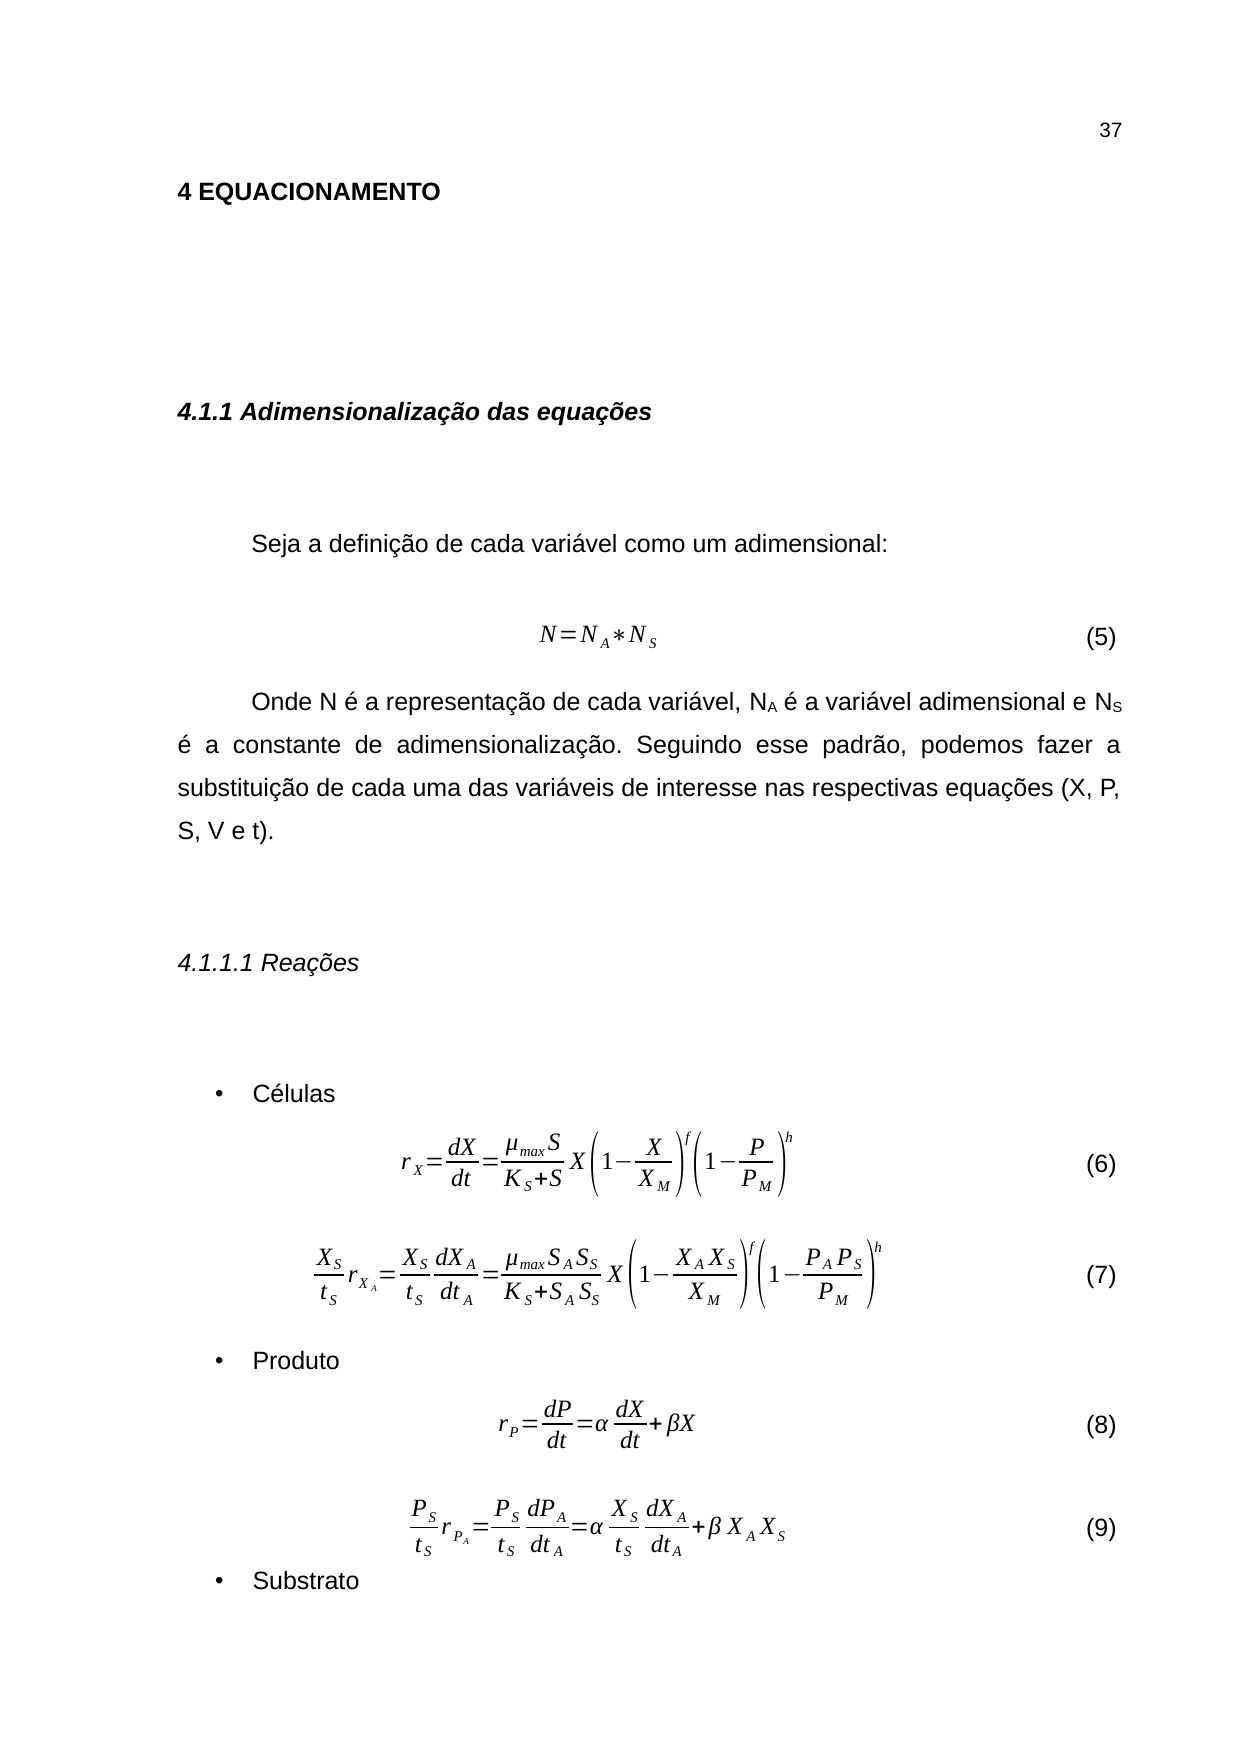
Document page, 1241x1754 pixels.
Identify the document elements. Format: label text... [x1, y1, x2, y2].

table_header [177, 1489, 1017, 1566]
list Células [215, 1079, 1122, 1108]
list Produto [215, 1346, 1122, 1375]
text Onde N é a representação de cada variável, NA é a variável adimensional e NS é a constante de adimensionalização. Seguindo esse padrão, podemos fazer a substituição de cada uma das variáveis de interesse nas respectivas equações (X, P, S, V e t). [177, 687, 1122, 845]
table_header [177, 1123, 1017, 1204]
table_header (5) [1017, 615, 1122, 658]
table_header (9) [1017, 1489, 1122, 1566]
subtitle Adimensionalização das equações [177, 397, 1122, 426]
subtitle Equacionamento [177, 177, 1122, 206]
table_header [177, 1389, 1017, 1460]
table_header [177, 1233, 1017, 1317]
table_header (7) [1017, 1233, 1122, 1317]
table_header (6) [1017, 1123, 1122, 1204]
list Substrato [215, 1566, 1122, 1595]
subtitle Reações [177, 948, 1122, 977]
table_header [177, 615, 1017, 658]
text Seja a definição de cada variável como um adimensional: [177, 529, 1122, 558]
table_header (8) [1017, 1389, 1122, 1460]
